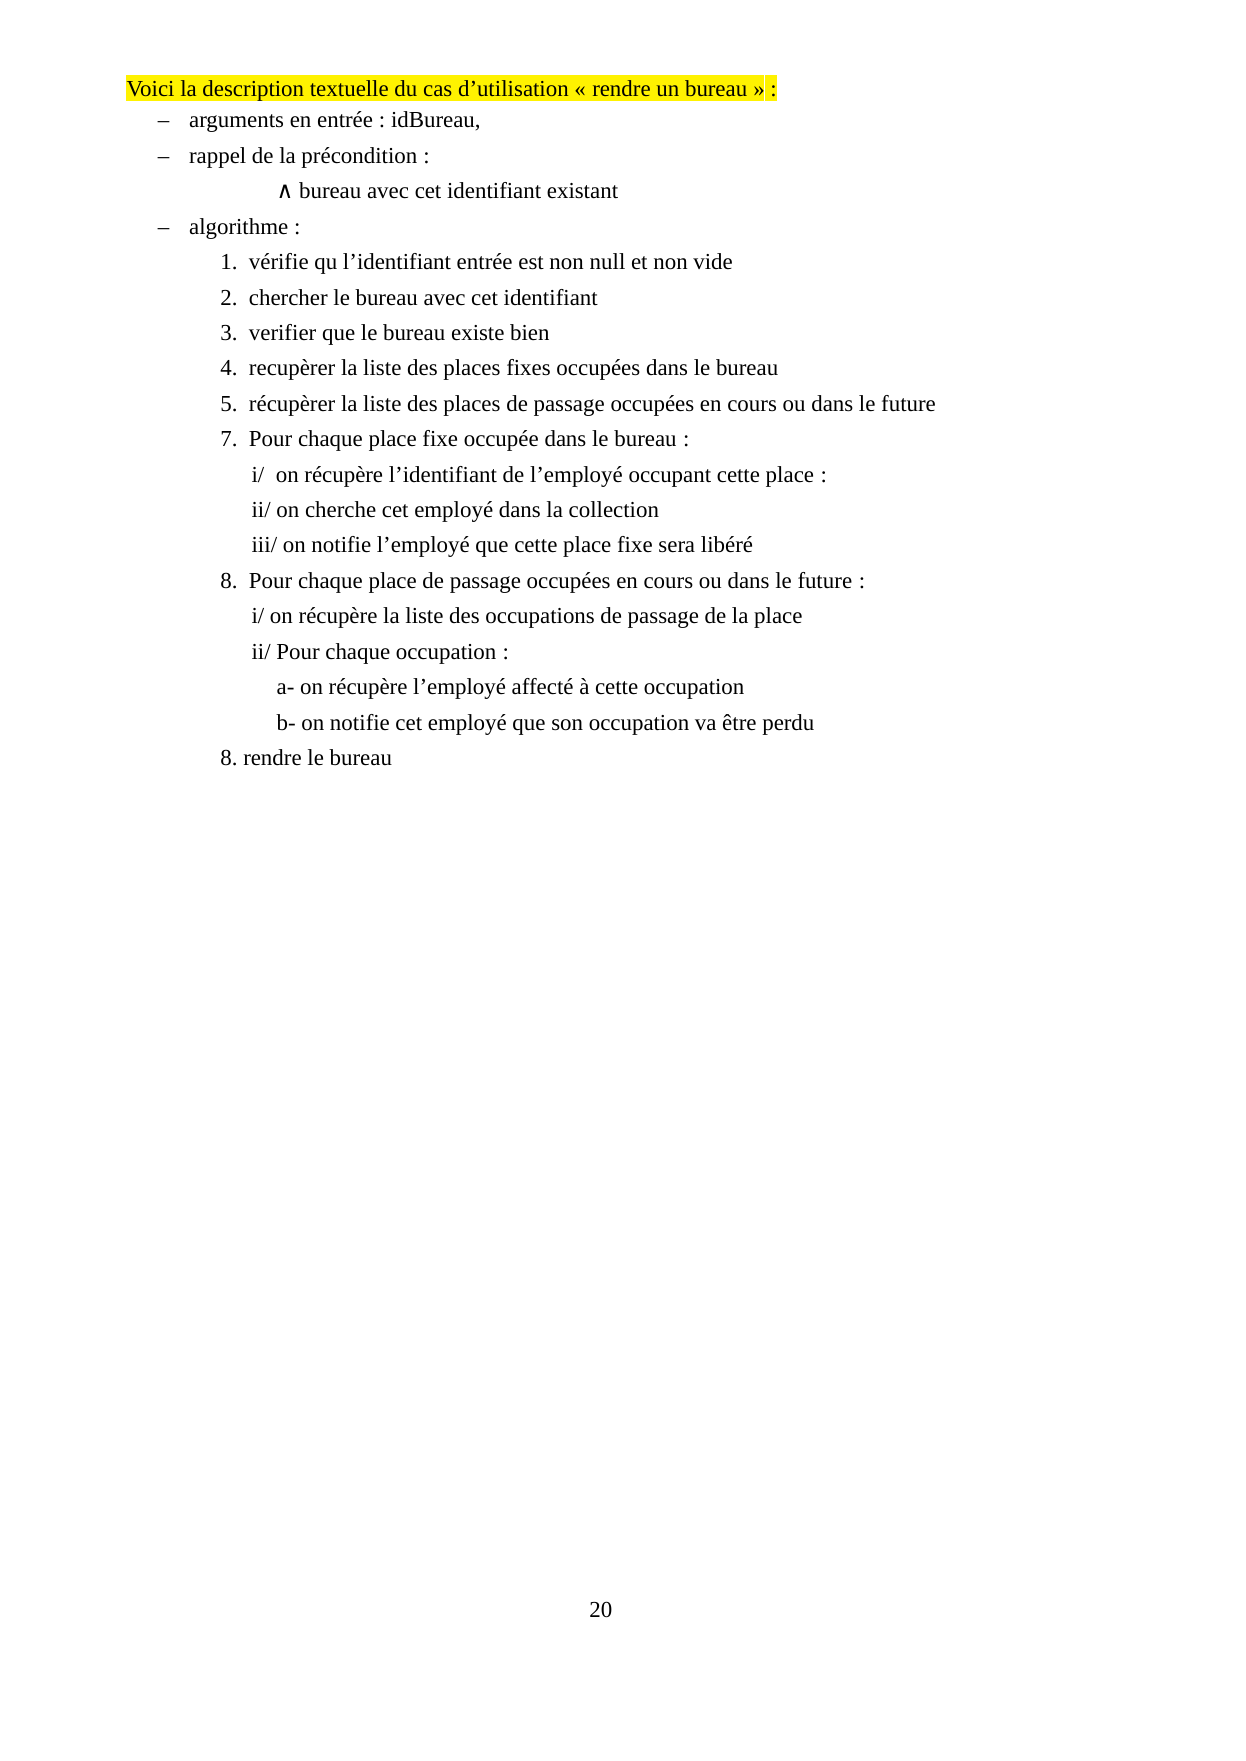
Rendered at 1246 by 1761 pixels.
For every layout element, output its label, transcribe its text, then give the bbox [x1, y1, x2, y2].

list ii/ Pour chaque occupation : [220, 638, 1075, 664]
list i/ on récupère l’identifiant de l’employé occupant cette place : [220, 461, 1075, 487]
list 4. recupèrer la liste des places fixes occupées dans le bureau [220, 354, 1075, 381]
list 3. verifier que le bureau existe bien [220, 319, 1075, 345]
list ii/ on cherche cet employé dans la collection [220, 496, 1075, 522]
list 8. Pour chaque place de passage occupées en cours ou dans le future : [220, 567, 1075, 593]
list a- on récupère l’employé affecté à cette occupation [220, 673, 1075, 699]
text Voici la description textuelle du cas d’utilisation « rendre un bureau » : [126, 75, 1075, 101]
list – arguments en entrée : idBureau, [158, 107, 1075, 133]
list iii/ on notifie l’employé que cette place fixe sera libéré [220, 532, 1075, 558]
list ∧ bureau avec cet identifiant existant [158, 177, 1075, 204]
list 5. récupèrer la liste des places de passage occupées en cours ou dans le future [220, 390, 1075, 416]
list 7. Pour chaque place fixe occupée dans le bureau : [220, 425, 1075, 452]
list 2. chercher le bureau avec cet identifiant [220, 284, 1075, 310]
list 8. rendre le bureau [220, 744, 1075, 770]
list b- on notifie cet employé que son occupation va être perdu [220, 709, 1075, 735]
list i/ on récupère la liste des occupations de passage de la place [220, 602, 1075, 629]
list 1. vérifie qu l’identifiant entrée est non null et non vide [220, 248, 1075, 274]
list – rappel de la précondition : [158, 142, 1075, 168]
subtitle – algorithme : [158, 213, 1075, 239]
